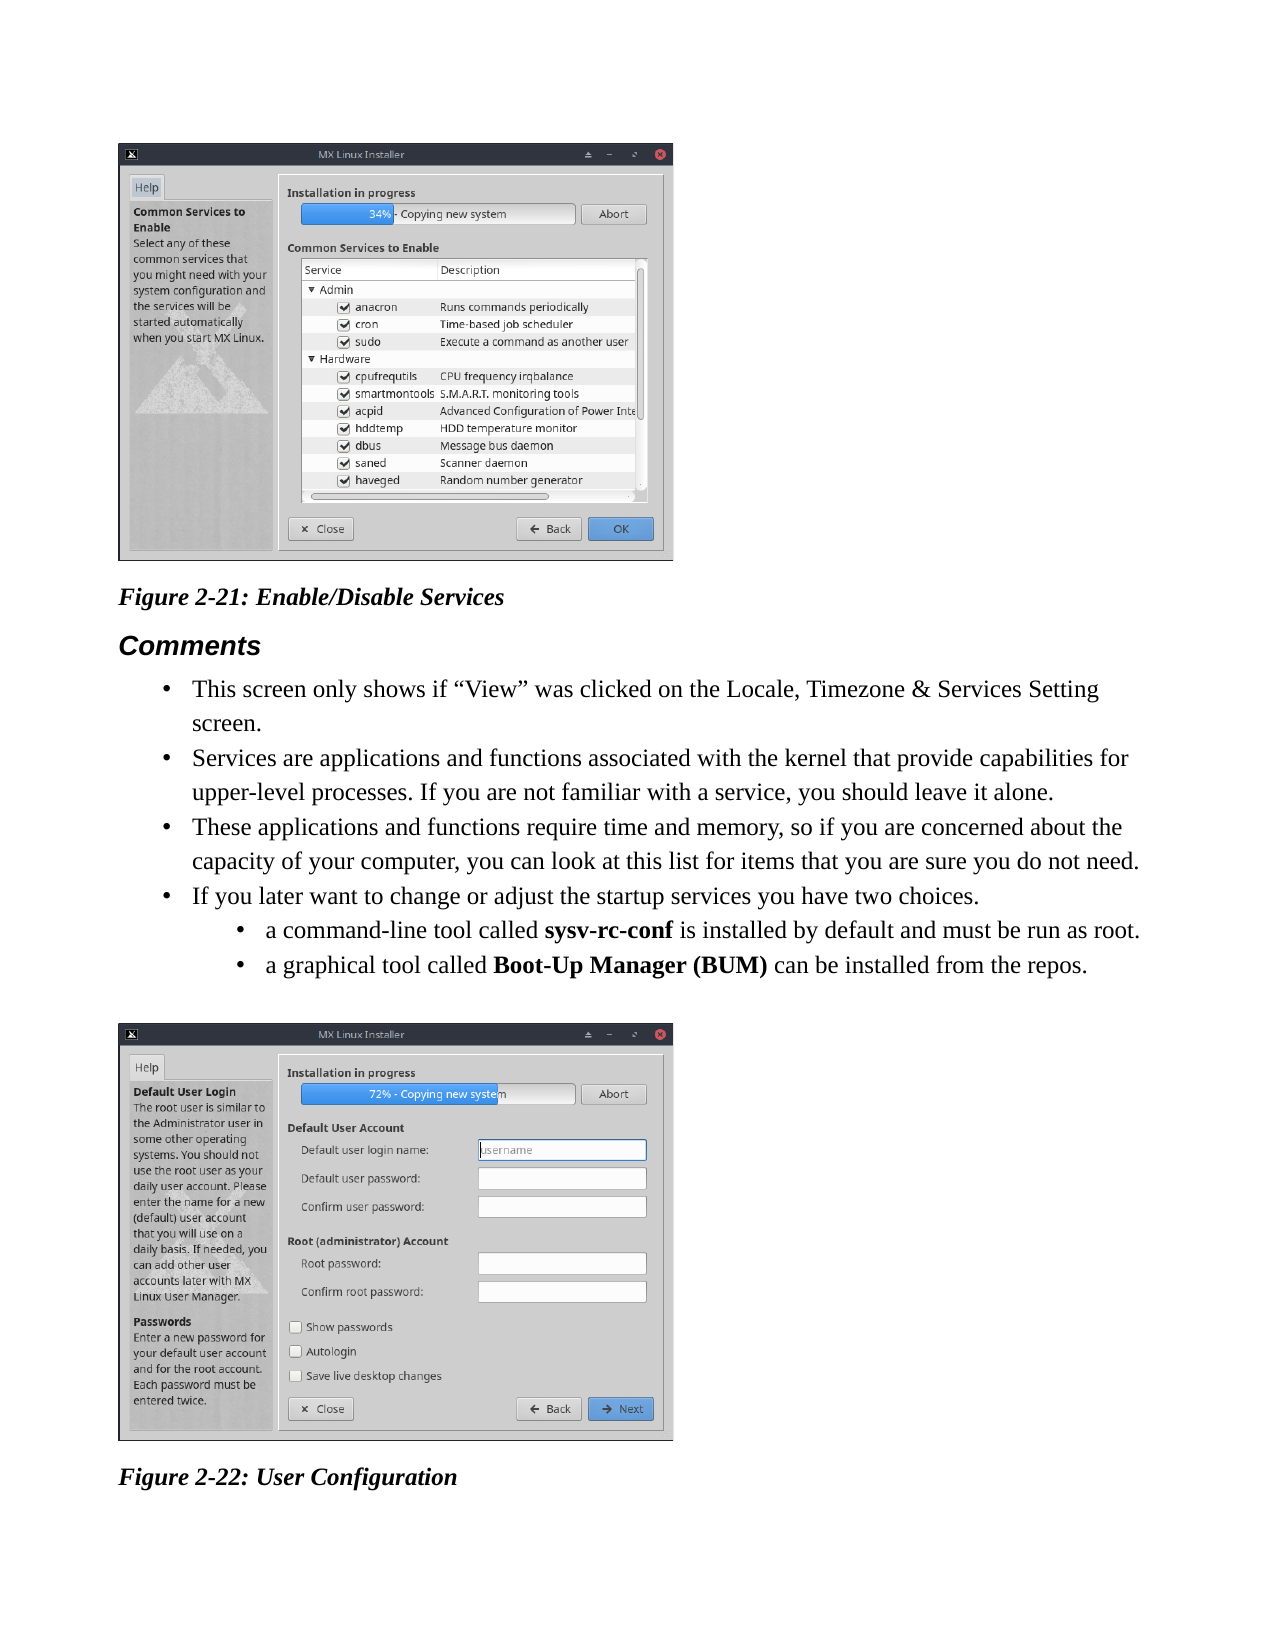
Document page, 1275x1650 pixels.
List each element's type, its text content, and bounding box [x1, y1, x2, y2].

list a graphical tool called Boot-Up Manager (BUM) can be installed from the repos. [236, 950, 1157, 978]
subtitle Comments [118, 629, 1157, 661]
text Figure 2-22: User Configuration [118, 999, 1157, 1491]
list These applications and functions require time and memory, so if you are concerned about the capacity of your computer, you can look at this list for items that you are sure you do not need. [162, 812, 1157, 875]
text Figure 2-21: Enable/Disable Services [118, 118, 1157, 611]
list If you later want to change or adjust the startup services you have two choices. [162, 881, 1157, 909]
list This screen only shows if “View” was clicked on the Locale, Timezone & Services Setting screen. [162, 674, 1157, 737]
picture [118, 143, 674, 561]
picture [118, 1023, 674, 1441]
list a command-line tool called sysv-rc-conf is installed by default and must be run as root. [236, 915, 1157, 944]
list Services are applications and functions associated with the kernel that provide capabilities for upper-level processes. If you are not familiar with a service, you should leave it alone. [162, 743, 1157, 806]
